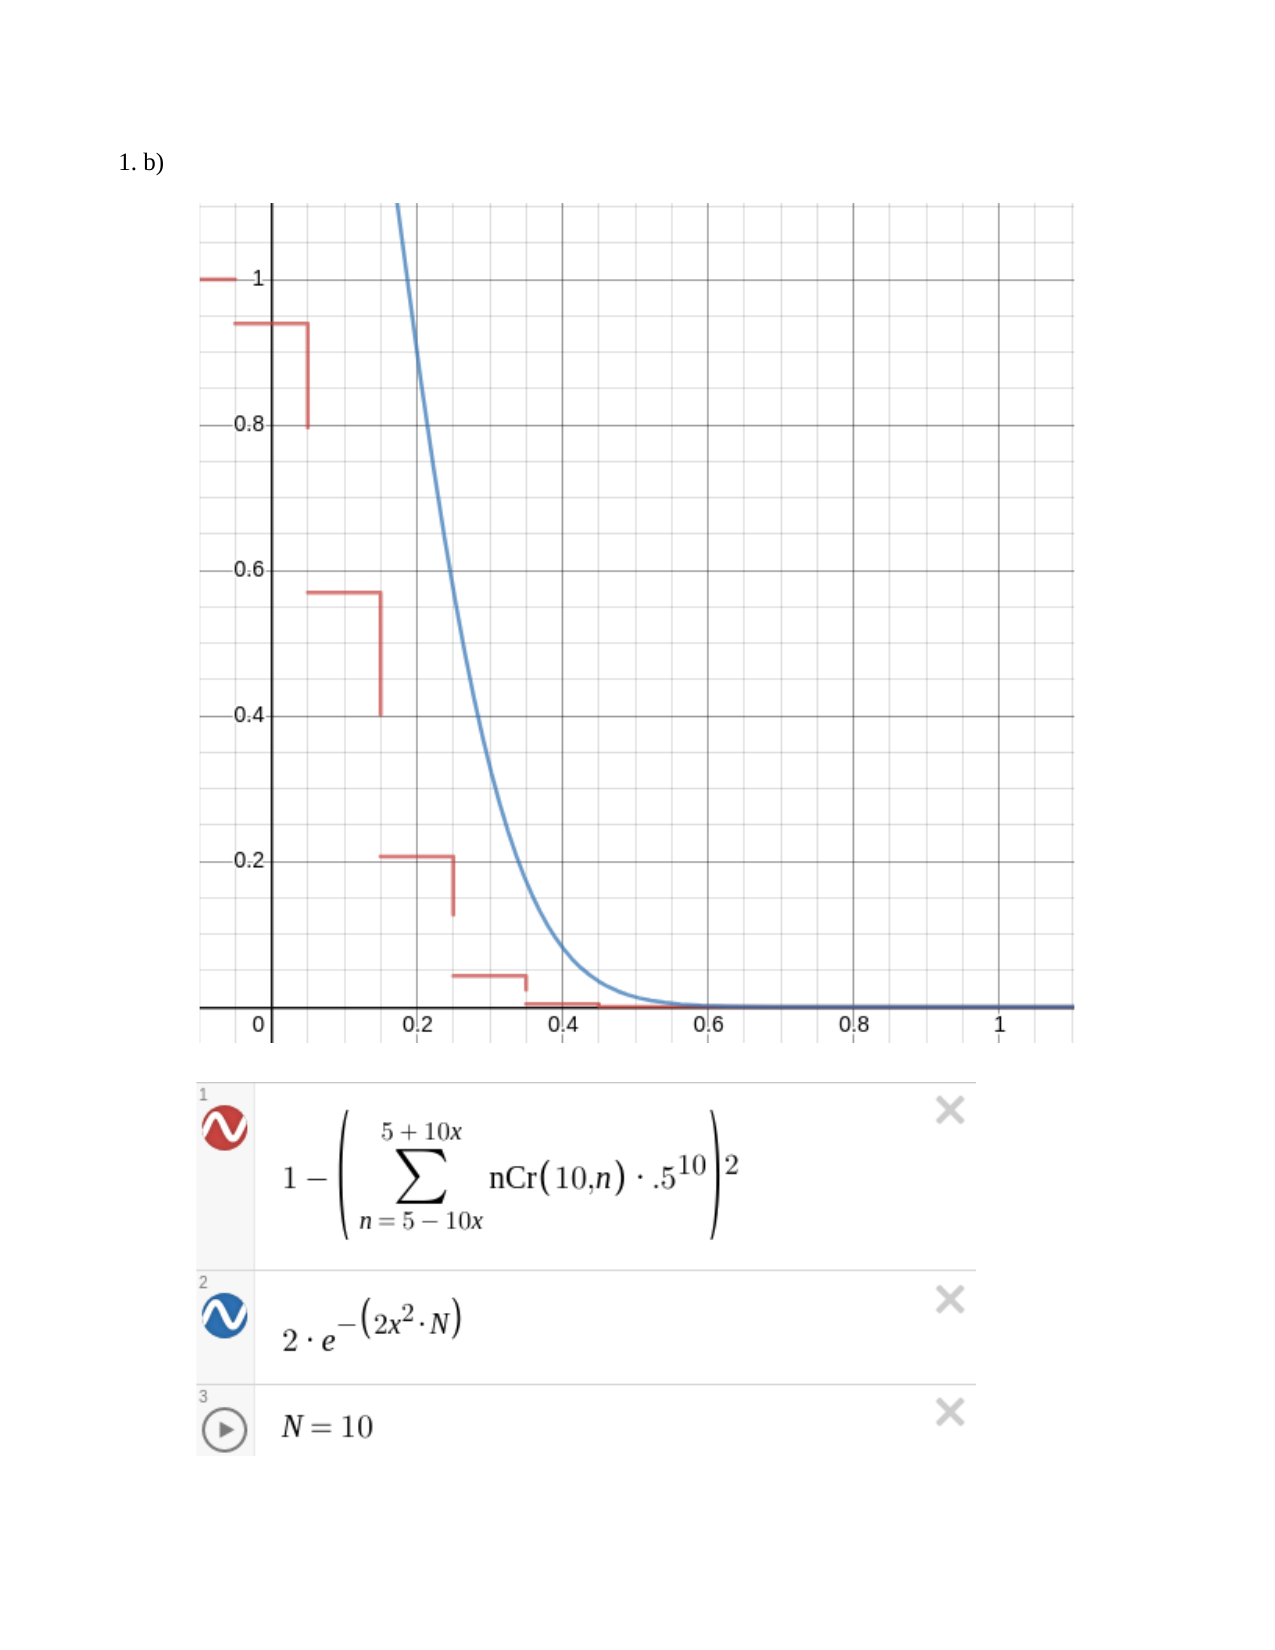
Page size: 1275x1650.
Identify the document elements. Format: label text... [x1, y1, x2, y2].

picture [199, 203, 1075, 1043]
picture [196, 1082, 976, 1456]
text 1. b) [118, 147, 1157, 176]
